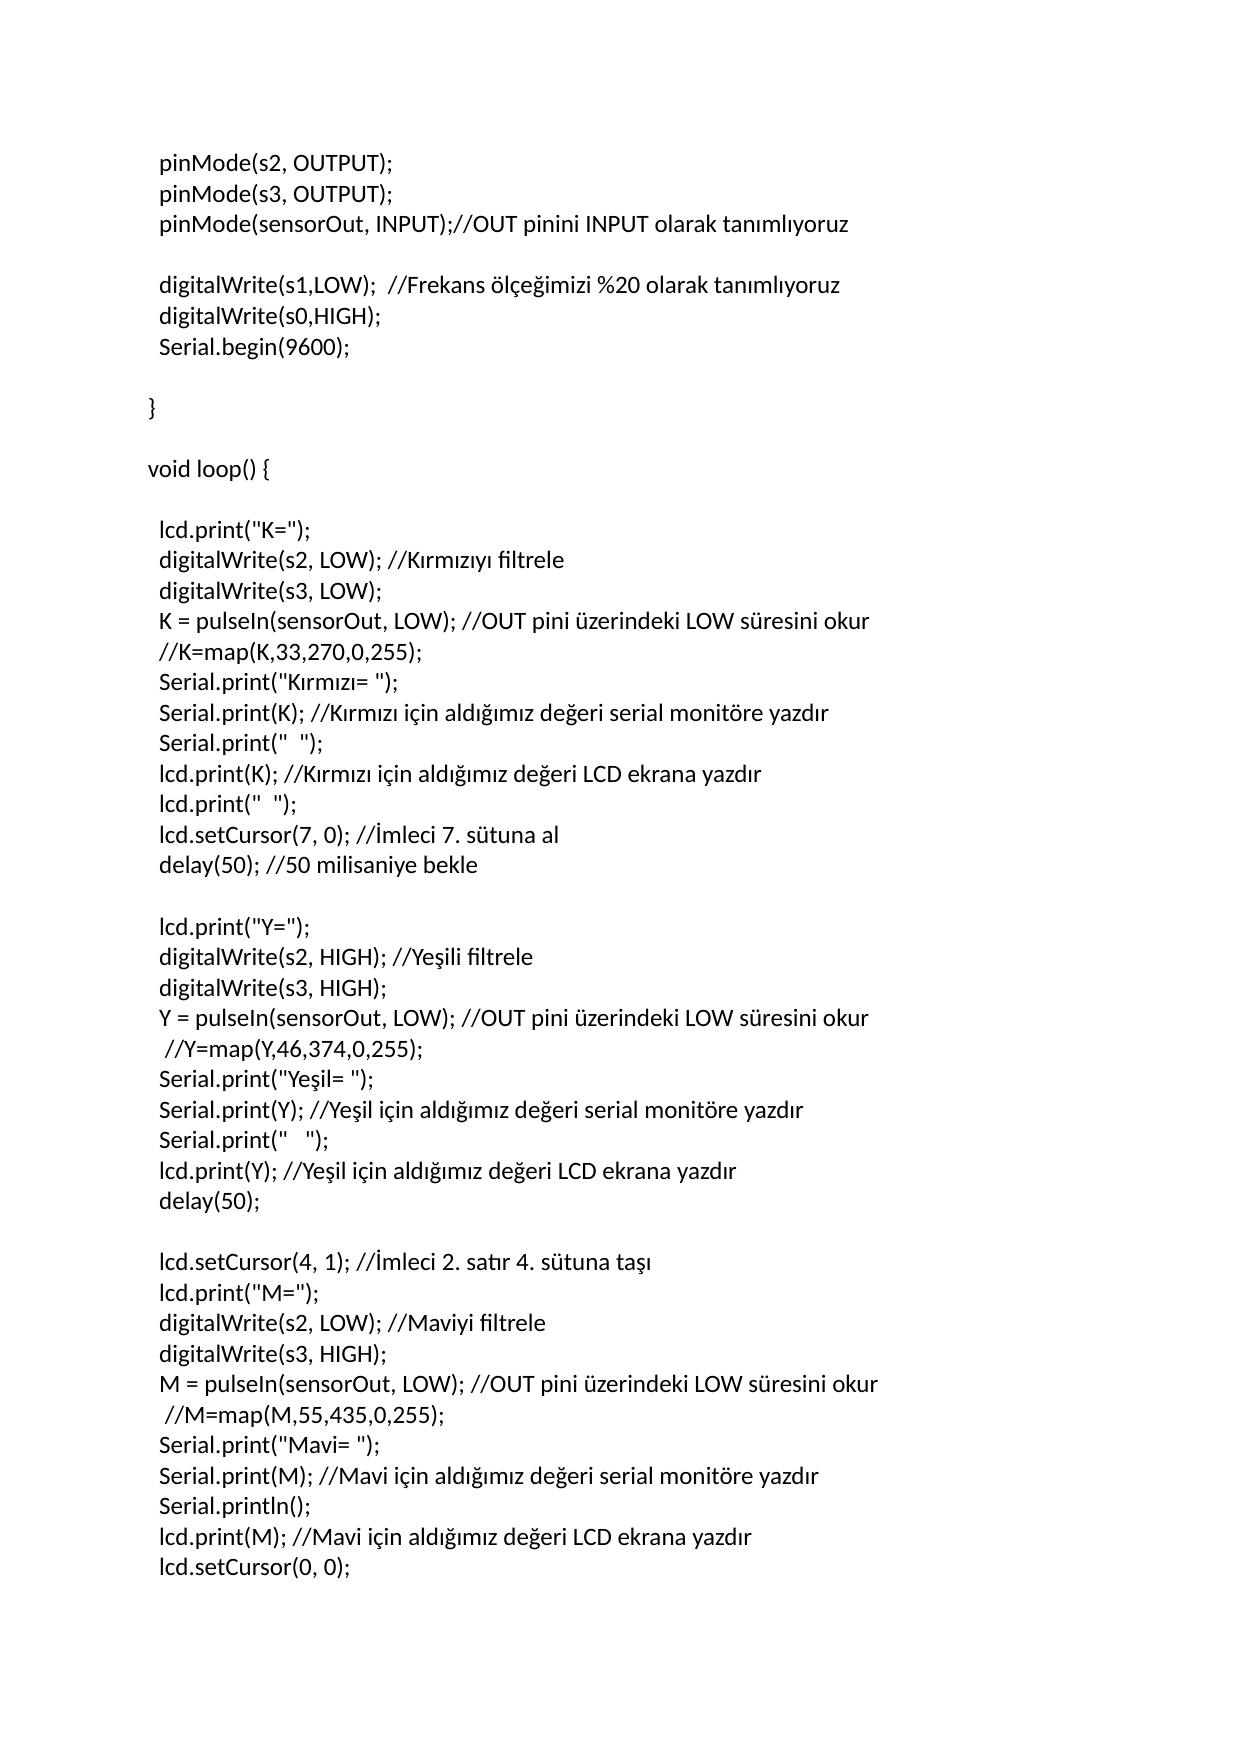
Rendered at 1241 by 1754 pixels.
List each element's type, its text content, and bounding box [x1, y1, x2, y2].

text } [148, 392, 1093, 422]
text delay(50); [148, 1185, 1093, 1216]
text lcd.print("M="); [148, 1277, 1093, 1307]
text Serial.print(K); //Kırmızı için aldığımız değeri serial monitöre yazdır [148, 697, 1093, 727]
text Y = pulseIn(sensorOut, LOW); //OUT pini üzerindeki LOW süresini okur [148, 1002, 1093, 1033]
text K = pulseIn(sensorOut, LOW); //OUT pini üzerindeki LOW süresini okur [148, 605, 1093, 636]
text lcd.setCursor(0, 0); [148, 1552, 1093, 1582]
text pinMode(s3, OUTPUT); [148, 178, 1093, 209]
text lcd.print(K); //Kırmızı için aldığımız değeri LCD ekrana yazdır [148, 758, 1093, 788]
text lcd.print("K="); [148, 514, 1093, 544]
text Serial.print("Kırmızı= "); [148, 666, 1093, 697]
text Serial.print(M); //Mavi için aldığımız değeri serial monitöre yazdır [148, 1460, 1093, 1491]
text Serial.print(Y); //Yeşil için aldığımız değeri serial monitöre yazdır [148, 1094, 1093, 1124]
text lcd.setCursor(7, 0); //İmleci 7. sütuna al [148, 819, 1093, 849]
text pinMode(s2, OUTPUT); [148, 148, 1093, 178]
text //K=map(K,33,270,0,255); [148, 636, 1093, 666]
text Serial.print("Mavi= "); [148, 1429, 1093, 1460]
text digitalWrite(s2, LOW); //Maviyi filtrele [148, 1307, 1093, 1338]
text digitalWrite(s3, HIGH); [148, 972, 1093, 1002]
text digitalWrite(s3, HIGH); [148, 1338, 1093, 1368]
text delay(50); //50 milisaniye bekle [148, 849, 1093, 880]
text lcd.setCursor(4, 1); //İmleci 2. satır 4. sütuna taşı [148, 1246, 1093, 1277]
text lcd.print(M); //Mavi için aldığımız değeri LCD ekrana yazdır [148, 1521, 1093, 1552]
text digitalWrite(s0,HIGH); [148, 300, 1093, 331]
text //M=map(M,55,435,0,255); [148, 1399, 1093, 1429]
text Serial.print("Yeşil= "); [148, 1063, 1093, 1094]
text digitalWrite(s1,LOW); //Frekans ölçeğimizi %20 olarak tanımlıyoruz [148, 270, 1093, 300]
text digitalWrite(s3, LOW); [148, 575, 1093, 605]
text M = pulseIn(sensorOut, LOW); //OUT pini üzerindeki LOW süresini okur [148, 1368, 1093, 1399]
text pinMode(sensorOut, INPUT);//OUT pinini INPUT olarak tanımlıyoruz [148, 209, 1093, 239]
text digitalWrite(s2, HIGH); //Yeşili filtrele [148, 941, 1093, 972]
text Serial.println(); [148, 1491, 1093, 1521]
text //Y=map(Y,46,374,0,255); [148, 1033, 1093, 1063]
text Serial.begin(9600); [148, 331, 1093, 361]
text Serial.print(" "); [148, 1124, 1093, 1155]
text lcd.print(Y); //Yeşil için aldığımız değeri LCD ekrana yazdır [148, 1155, 1093, 1185]
text Serial.print(" "); [148, 727, 1093, 758]
text lcd.print("Y="); [148, 911, 1093, 941]
text digitalWrite(s2, LOW); //Kırmızıyı filtrele [148, 544, 1093, 575]
text lcd.print(" "); [148, 788, 1093, 819]
text void loop() { [148, 453, 1093, 483]
